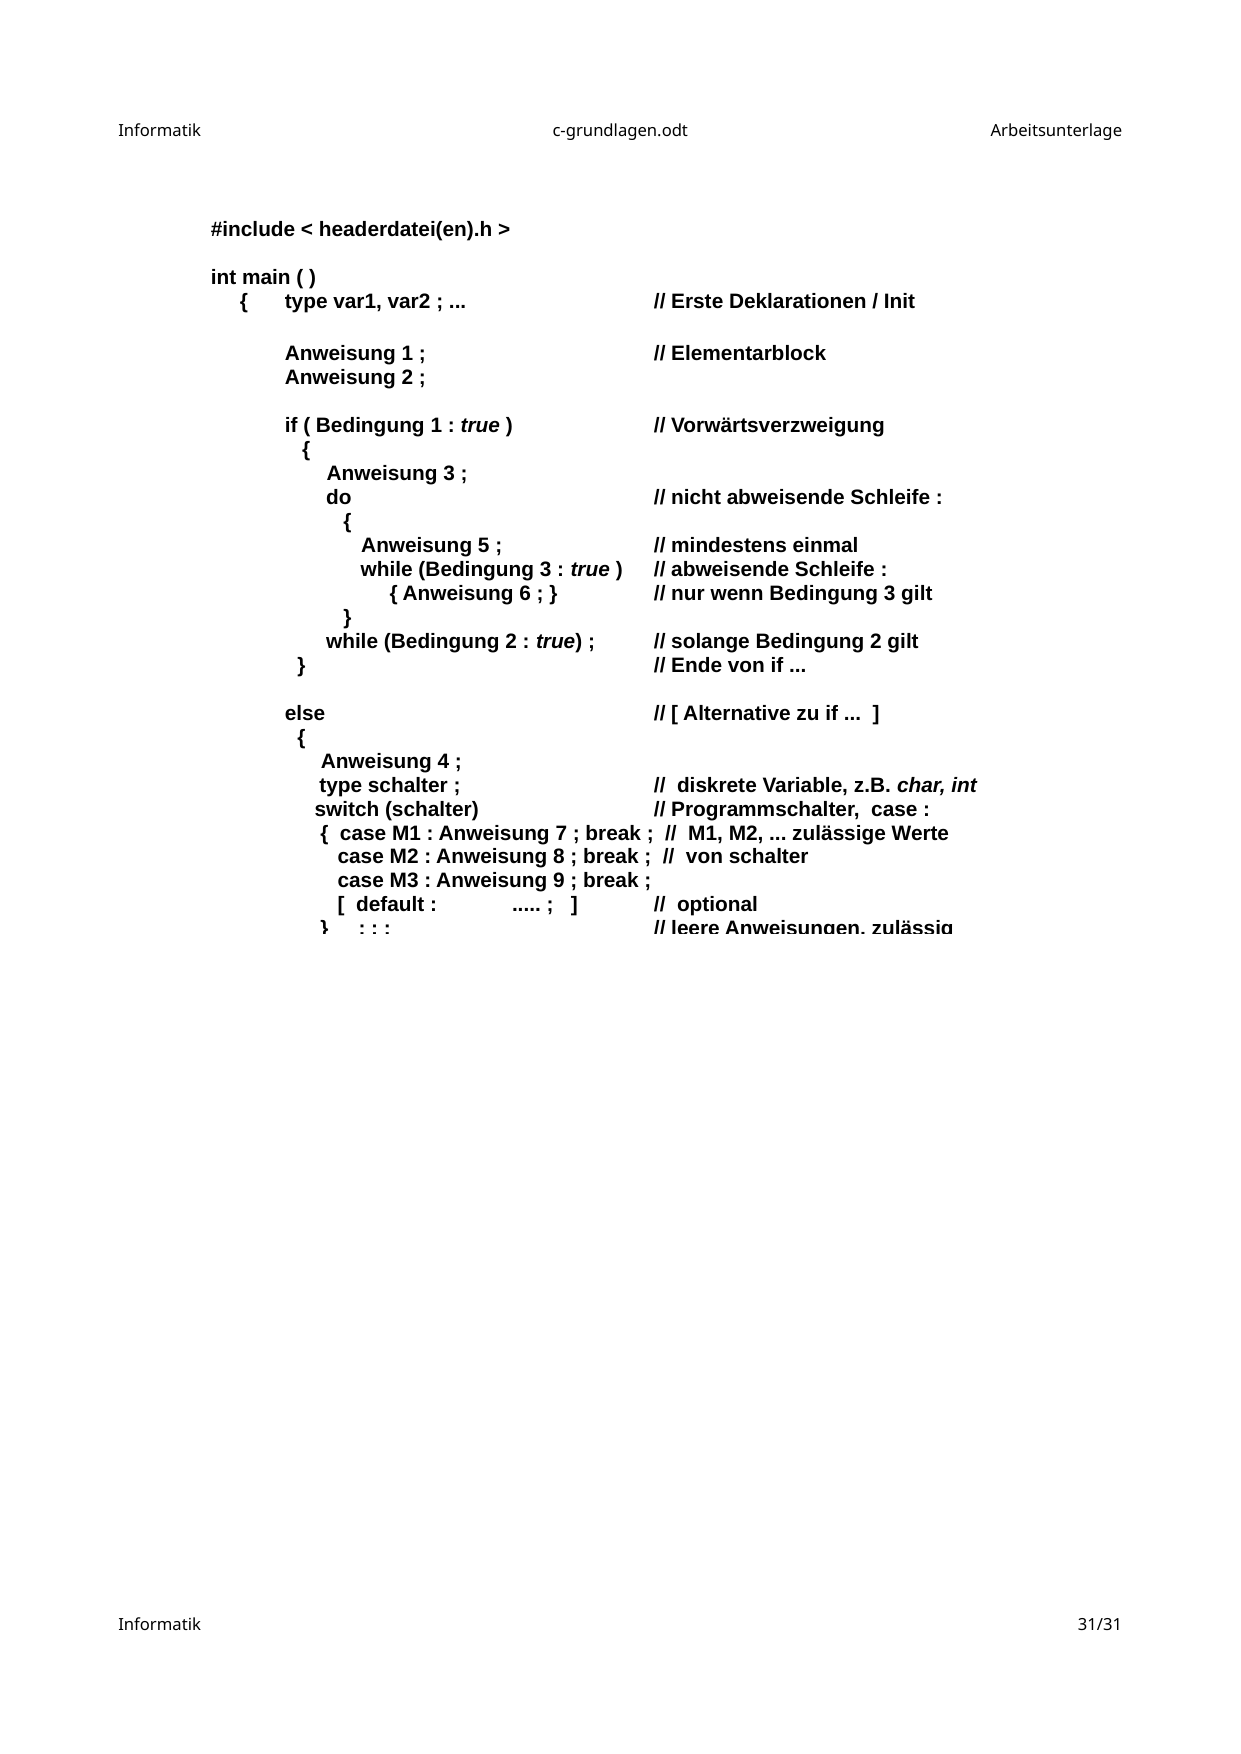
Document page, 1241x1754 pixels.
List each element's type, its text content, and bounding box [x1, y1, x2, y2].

text Anweisung 2 ; [137, 365, 990, 389]
text Anweisung 5 ; // mindestens einmal [137, 533, 990, 557]
text [ default : ..... ; ] // optional [137, 892, 990, 916]
text while (Bedingung 3 : true ) // abweisende Schleife : [137, 557, 990, 581]
text if ( Bedingung 1 : true ) // Vorwärtsverzweigung [137, 413, 990, 437]
text type schalter ; // diskrete Variable, z.B. char, int [137, 772, 990, 796]
text } [137, 605, 990, 629]
text int main ( ) [137, 265, 990, 289]
text do // nicht abweisende Schleife : [137, 485, 990, 509]
text else // [ Alternative zu if ... ] [137, 701, 990, 724]
text { [137, 509, 990, 533]
text } // Ende von if ... [137, 653, 990, 677]
text { case M1 : Anweisung 7 ; break ; // M1, M2, ... zulässige Werte [137, 820, 990, 844]
text } ; ; ; // leere Anweisungen, zulässig [137, 916, 990, 934]
text switch (schalter) // Programmschalter, case : [137, 796, 990, 820]
text while (Bedingung 2 : true) ; // solange Bedingung 2 gilt [137, 629, 990, 653]
text Anweisung 4 ; [137, 748, 990, 772]
text { Anweisung 3 ; [137, 437, 990, 485]
text { Anweisung 6 ; } // nur wenn Bedingung 3 gilt [137, 581, 990, 605]
text case M2 : Anweisung 8 ; break ; // von schalter [137, 844, 990, 868]
text Anweisung 1 ; // Elementarblock [137, 341, 990, 365]
text { type var1, var2 ; ... // Erste Deklarationen / Init [137, 289, 990, 341]
text case M3 : Anweisung 9 ; break ; [137, 868, 990, 892]
text #include < headerdatei(en).h > [137, 217, 990, 241]
text { [137, 724, 990, 748]
